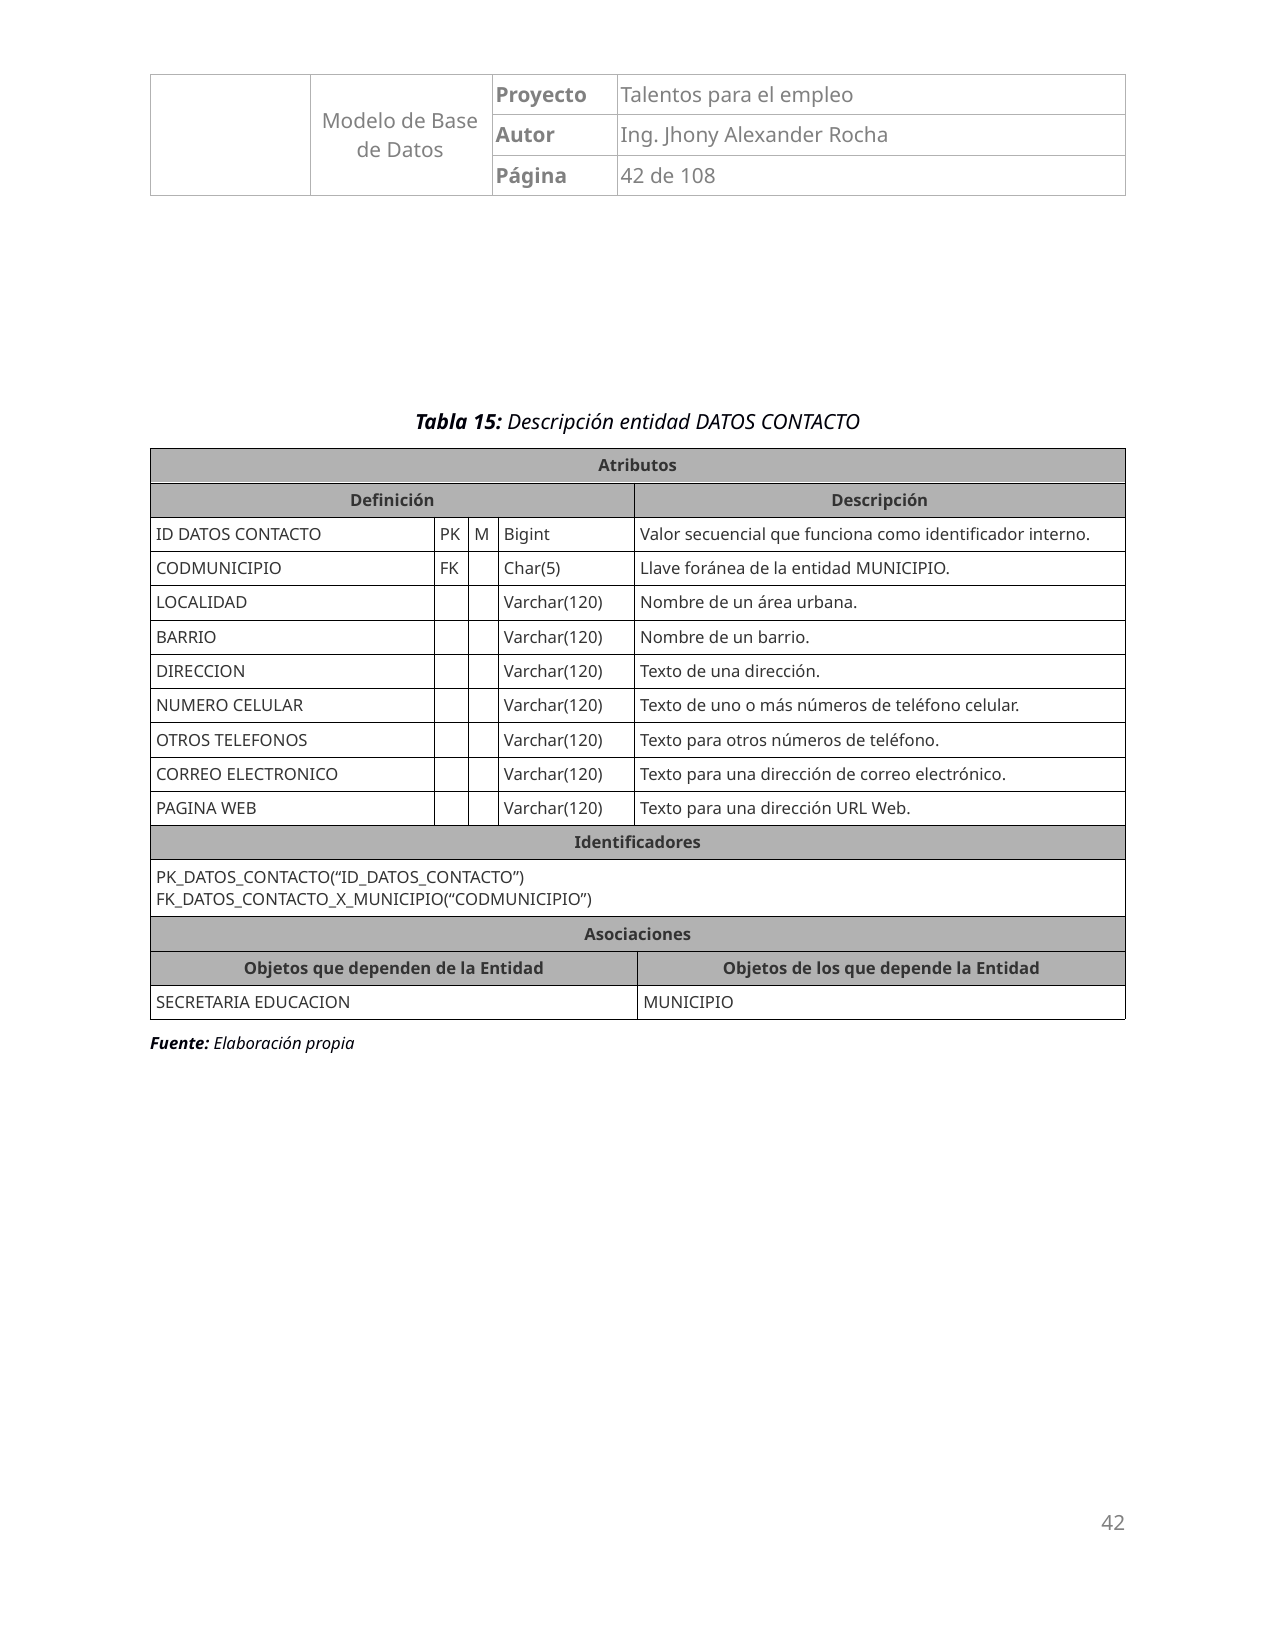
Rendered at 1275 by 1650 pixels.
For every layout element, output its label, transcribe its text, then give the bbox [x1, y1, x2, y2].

table_cell Definición [151, 484, 634, 517]
table_cell [469, 586, 498, 619]
table_cell Varchar(120) [499, 655, 634, 688]
table_cell [435, 586, 468, 619]
table_cell [469, 792, 498, 825]
table_cell Llave foránea de la entidad MUNICIPIO. [635, 552, 1125, 585]
table_cell DIRECCION [151, 655, 434, 688]
table_cell Bigint [499, 518, 634, 551]
table_cell PK [435, 518, 468, 551]
table_cell NUMERO CELULAR [151, 689, 434, 722]
table_cell Varchar(120) [499, 621, 634, 654]
table_cell Texto de una dirección. [635, 655, 1125, 688]
table_cell MUNICIPIO [638, 986, 1125, 1019]
table_cell [435, 621, 468, 654]
table_cell Varchar(120) [499, 758, 634, 791]
table_cell OTROS TELEFONOS [151, 723, 434, 757]
table_cell [469, 552, 498, 585]
table_cell Texto de uno o más números de teléfono celular. [635, 689, 1125, 722]
table_cell BARRIO [151, 621, 434, 654]
table_cell CORREO ELECTRONICO [151, 758, 434, 791]
table_cell SECRETARIA EDUCACION [151, 986, 637, 1019]
table_cell LOCALIDAD [151, 586, 434, 619]
table_cell [469, 689, 498, 722]
table_cell [435, 689, 468, 722]
table_cell [435, 655, 468, 688]
table_cell Identificadores [151, 826, 1125, 859]
table_cell Nombre de un barrio. [635, 621, 1125, 654]
table_cell ID DATOS CONTACTO [151, 518, 434, 551]
table_cell Objetos que dependen de la Entidad [151, 952, 637, 985]
table_cell [435, 723, 468, 757]
table_cell [435, 758, 468, 791]
table_cell Texto para otros números de teléfono. [635, 723, 1125, 757]
table_cell [469, 655, 498, 688]
table_cell Descripción [635, 484, 1125, 517]
table_cell [469, 723, 498, 757]
table_cell PAGINA WEB [151, 792, 434, 825]
table_cell M [469, 518, 498, 551]
table_cell FK [435, 552, 468, 585]
table_cell Varchar(120) [499, 586, 634, 619]
table_cell [435, 792, 468, 825]
table_cell Varchar(120) [499, 723, 634, 757]
table_cell Varchar(120) [499, 792, 634, 825]
table_cell Char(5) [499, 552, 634, 585]
table_cell [469, 758, 498, 791]
table_cell Texto para una dirección URL Web. [635, 792, 1125, 825]
table_cell Nombre de un área urbana. [635, 586, 1125, 619]
text Fuente: Elaboración propia [150, 1032, 1125, 1054]
table_cell Asociaciones [151, 917, 1125, 951]
table_header Atributos [151, 449, 1125, 482]
table_cell [469, 621, 498, 654]
table_cell PK_DATOS_CONTACTO(“ID_DATOS_CONTACTO”) FK_DATOS_CONTACTO_X_MUNICIPIO(“CODMUNICIPIO”) [151, 860, 1125, 916]
table_cell Objetos de los que depende la Entidad [638, 952, 1125, 985]
table_cell Texto para una dirección de correo electrónico. [635, 758, 1125, 791]
text Tabla 15: Descripción entidad DATOS CONTACTO [150, 407, 1125, 436]
table_cell Valor secuencial que funciona como identificador interno. [635, 518, 1125, 551]
table_cell Varchar(120) [499, 689, 634, 722]
table_cell CODMUNICIPIO [151, 552, 434, 585]
